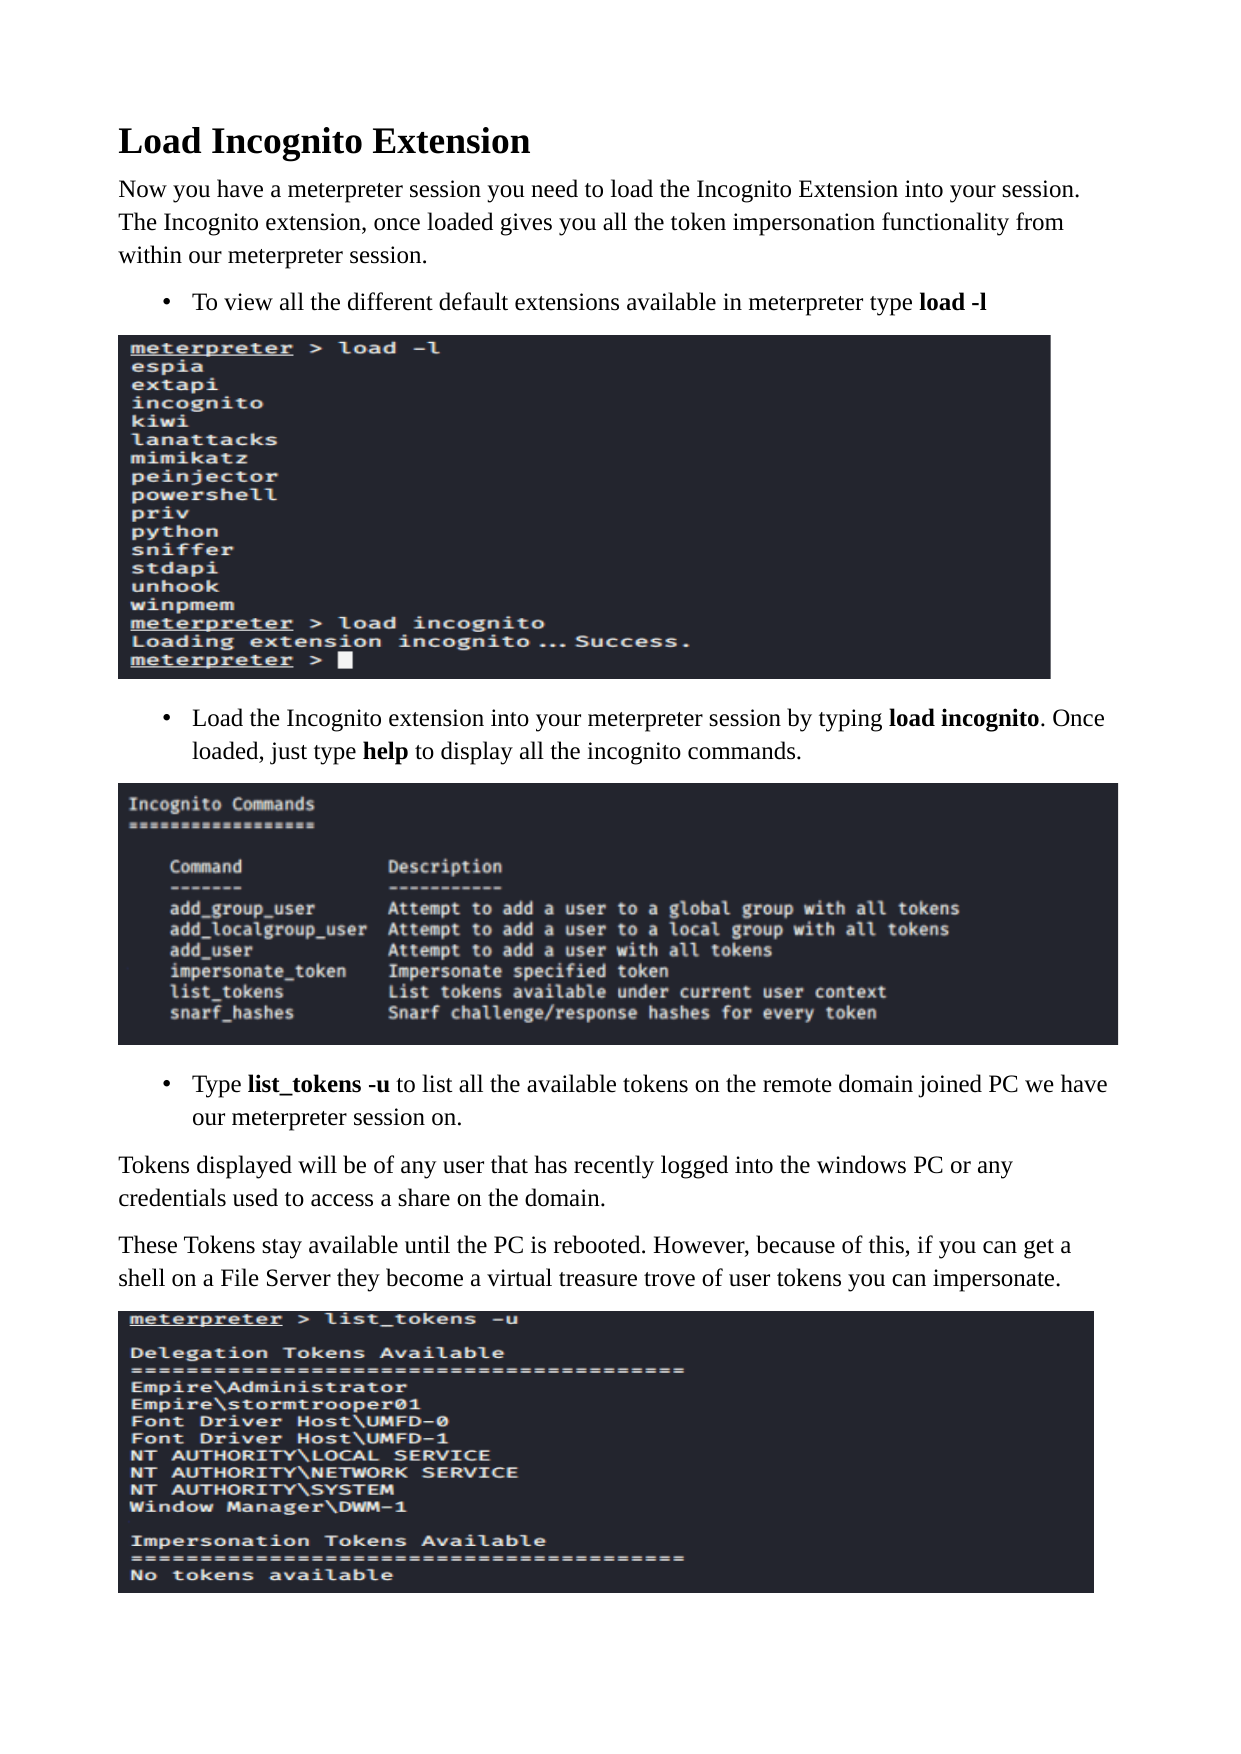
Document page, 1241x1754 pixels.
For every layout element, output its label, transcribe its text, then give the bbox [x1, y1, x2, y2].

list Type list_tokens -u to list all the available tokens on the remote domain joined PC we have our meterpreter session on. [162, 1069, 1122, 1131]
picture [118, 1311, 1094, 1593]
text Now you have a meterpreter session you need to load the Incognito Extension into your session. The Incognito extension, once loaded gives you all the token impersonation functionality from within our meterpreter session. [118, 174, 1122, 268]
text These Tokens stay available until the PC is rebooted. However, because of this, if you can get a shell on a File Server they become a virtual treasure trove of user tokens you can impersonate. [118, 1230, 1122, 1292]
list To view all the different default extensions available in meterpreter type load -l [162, 287, 1122, 316]
subtitle Load Incognito Extension [118, 118, 1122, 161]
picture [118, 783, 1119, 1045]
list Load the Incognito extension into your meterpreter session by typing load incognito. Once loaded, just type help to display all the incognito commands. [162, 703, 1122, 765]
text Tokens displayed will be of any user that has recently logged into the windows PC or any credentials used to access a share on the domain. [118, 1150, 1122, 1212]
picture [118, 335, 1051, 679]
